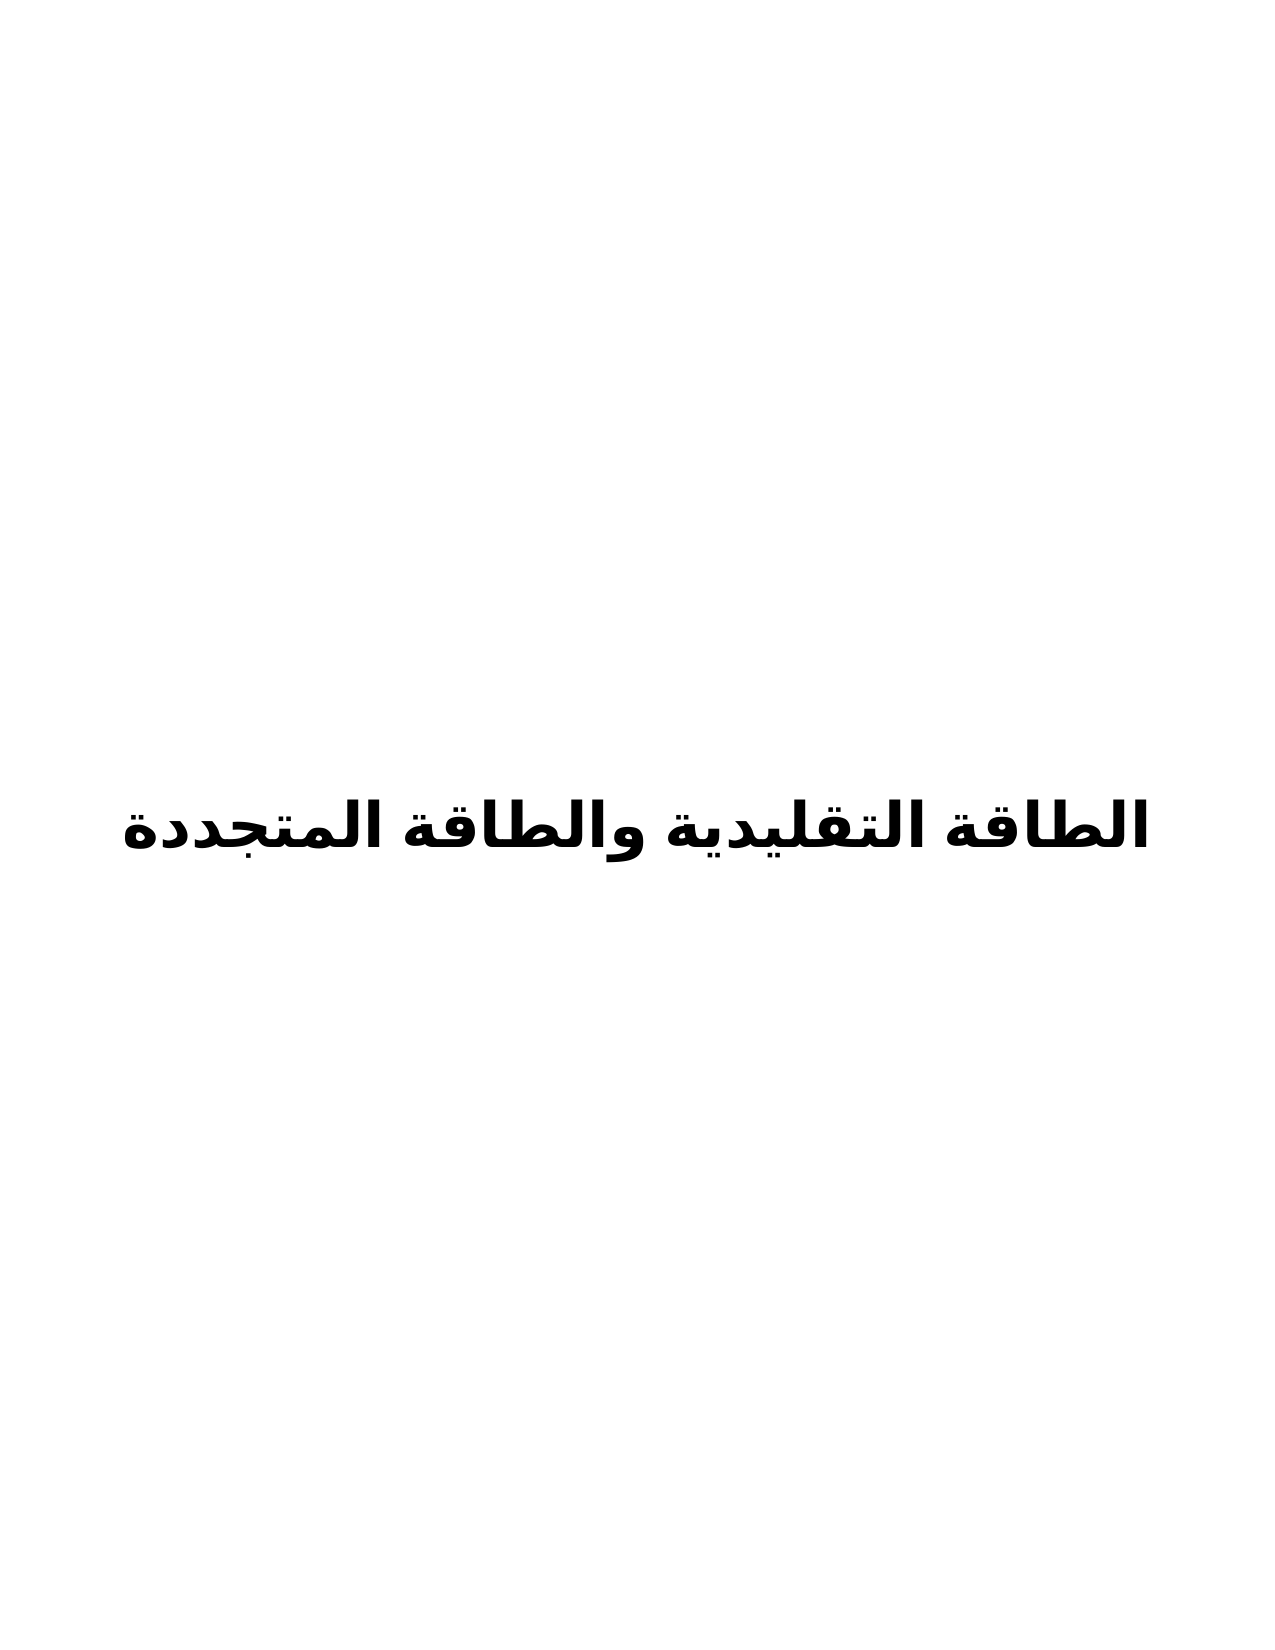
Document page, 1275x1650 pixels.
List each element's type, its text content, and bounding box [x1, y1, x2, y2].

subtitle الطاقة التقليدية والطاقة المتجددة [118, 791, 1157, 872]
